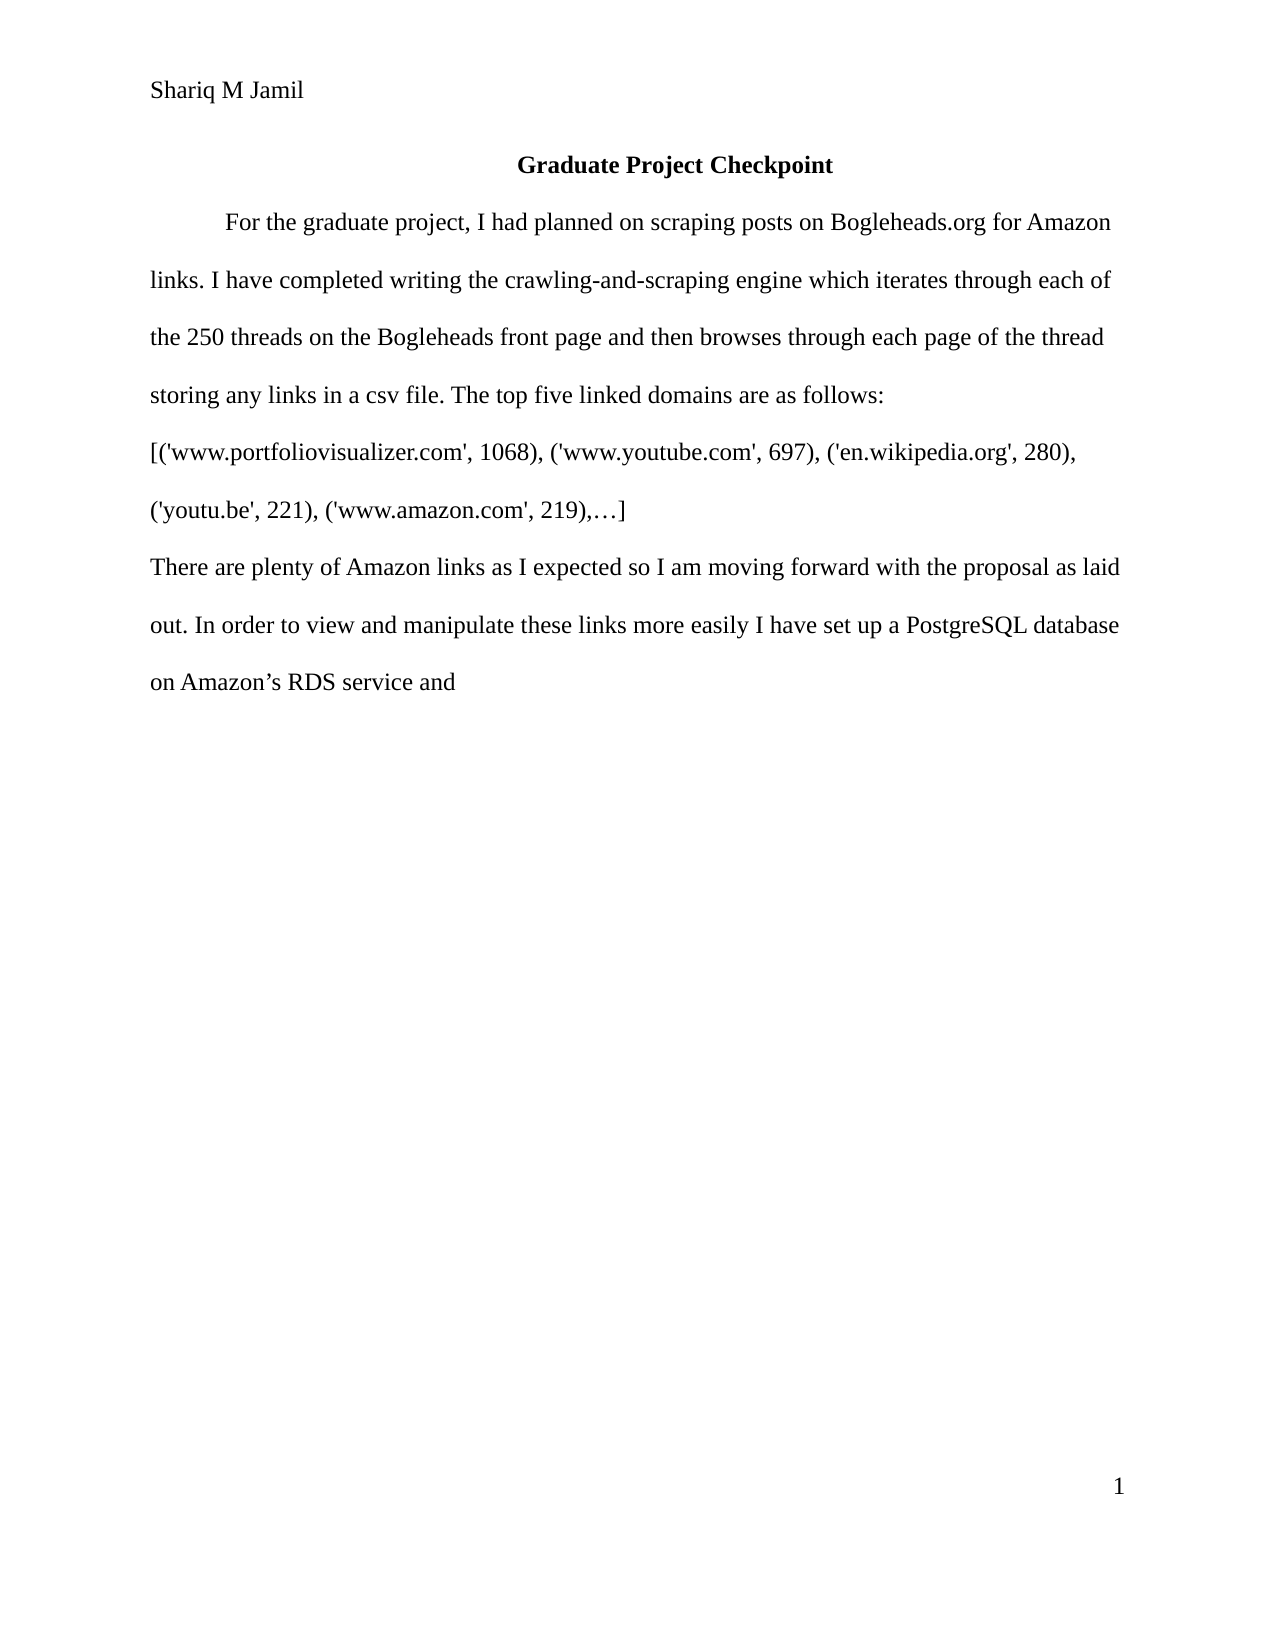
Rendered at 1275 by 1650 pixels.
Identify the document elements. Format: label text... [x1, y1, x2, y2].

subtitle Graduate Project Checkpoint [150, 150, 1125, 179]
text There are plenty of Amazon links as I expected so I am moving forward with the proposal as laid out. In order to view and manipulate these links more easily I have set up a PostgreSQL database on Amazon’s RDS service and [150, 552, 1125, 696]
text [('www.portfoliovisualizer.com', 1068), ('www.youtube.com', 697), ('en.wikipedia.org', 280), ('youtu.be', 221), ('www.amazon.com', 219),…] [150, 437, 1125, 524]
text For the graduate project, I had planned on scraping posts on Bogleheads.org for Amazon links. I have completed writing the crawling-and-scraping engine which iterates through each of the 250 threads on the Bogleheads front page and then browses through each page of the thread storing any links in a csv file. The top five linked domains are as follows: [150, 207, 1125, 409]
